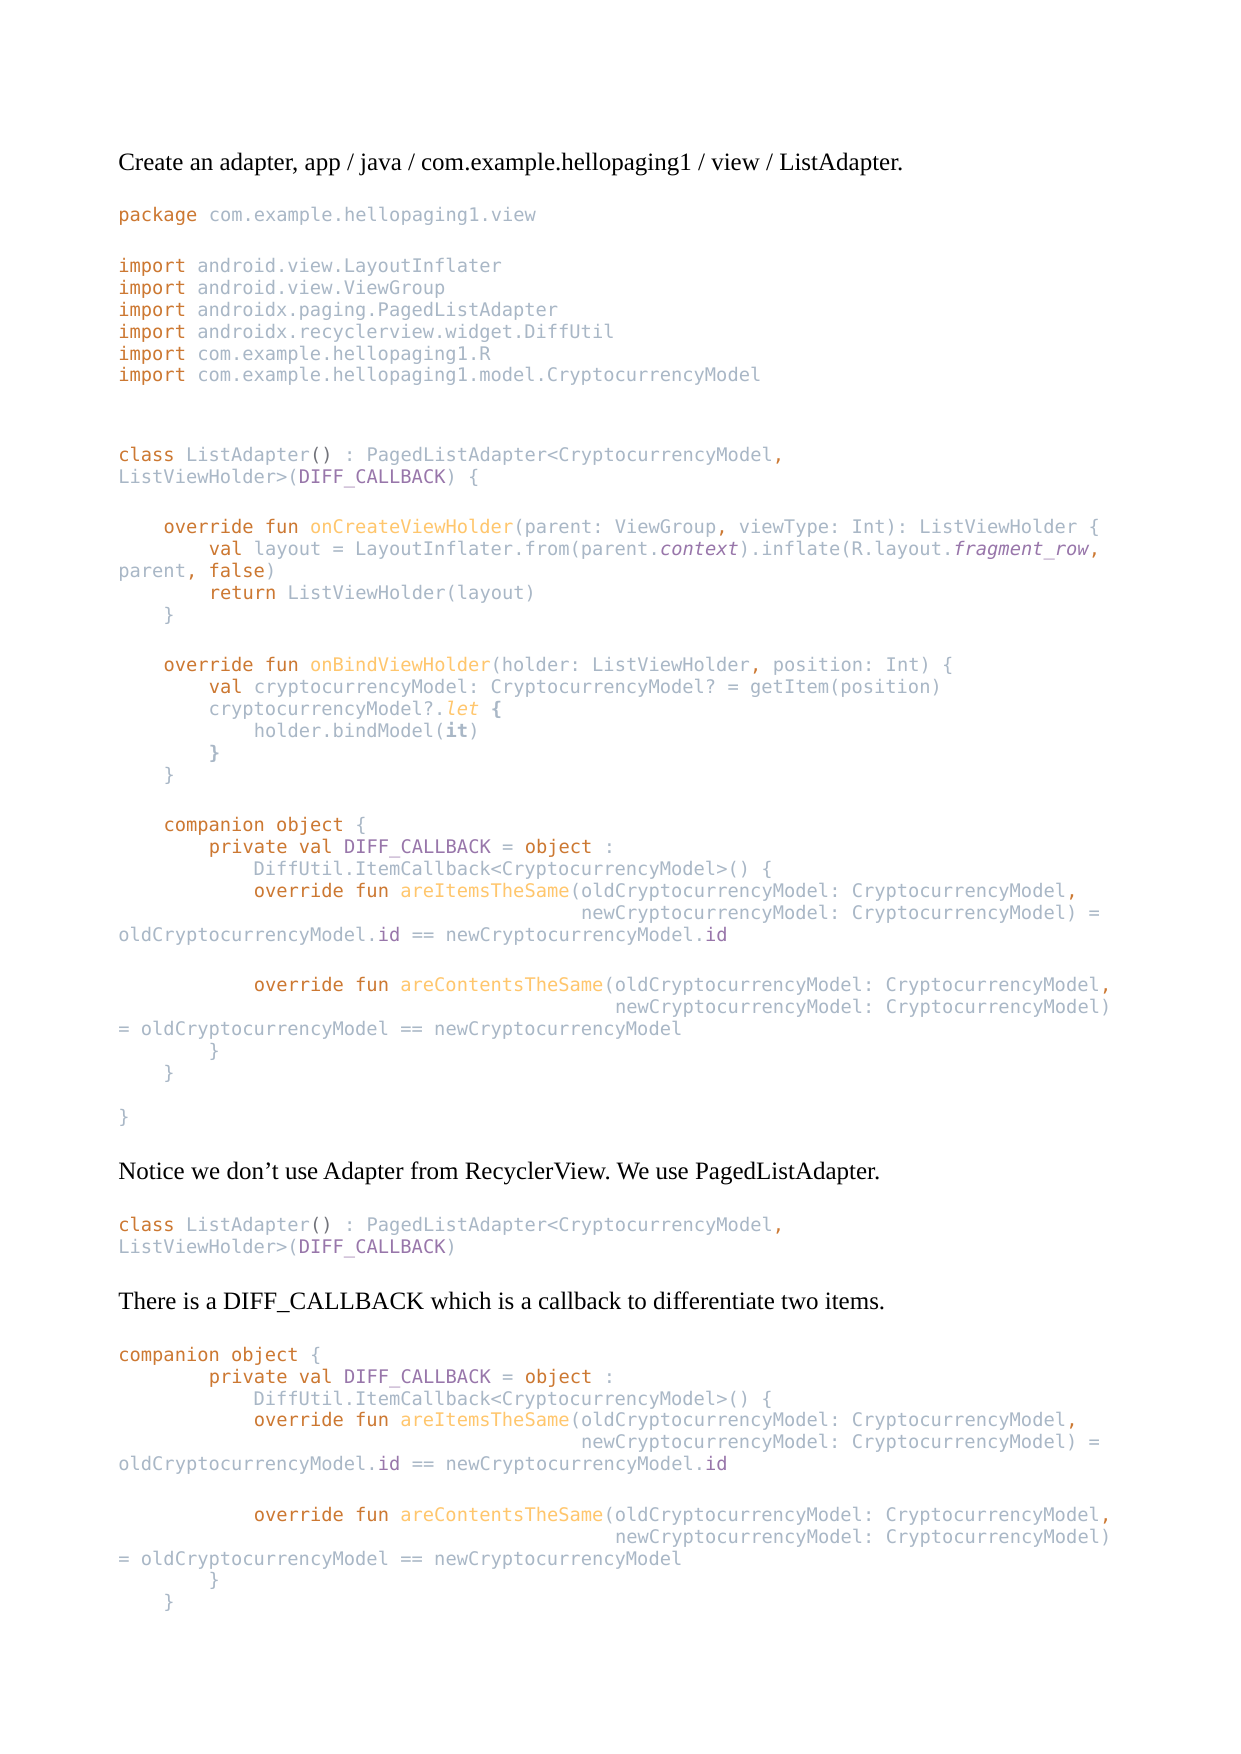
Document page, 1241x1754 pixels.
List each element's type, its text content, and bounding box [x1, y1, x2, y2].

text class ListAdapter() : PagedListAdapter<CryptocurrencyModel, ListViewHolder>(DIFF_CALLBACK) [118, 1214, 1122, 1257]
text package com.example.hellopaging1.view import android.view.LayoutInflater import android.view.ViewGroup import androidx.paging.PagedListAdapter import androidx.recyclerview.widget.DiffUtil import com.example.hellopaging1.R import com.example.hellopaging1.model.CryptocurrencyModel class ListAdapter() : PagedListAdapter<CryptocurrencyModel, ListViewHolder>(DIFF_CALLBACK) { override fun onCreateViewHolder(parent: ViewGroup, viewType: Int): ListViewHolder { val layout = LayoutInflater.from(parent.context).inflate(R.layout.fragment_row, parent, false) return ListViewHolder(layout) } override fun onBindViewHolder(holder: ListViewHolder, position: Int) { val cryptocurrencyModel: CryptocurrencyModel? = getItem(position) cryptocurrencyModel?.let { holder.bindModel(it) } } companion object { private val DIFF_CALLBACK = object : DiffUtil.ItemCallback<CryptocurrencyModel>() { override fun areItemsTheSame(oldCryptocurrencyModel: CryptocurrencyModel, newCryptocurrencyModel: CryptocurrencyModel) = oldCryptocurrencyModel.id == newCryptocurrencyModel.id override fun areContentsTheSame(oldCryptocurrencyModel: CryptocurrencyModel, newCryptocurrencyModel: CryptocurrencyModel) = oldCryptocurrencyModel == newCryptocurrencyModel } } } [118, 204, 1122, 1127]
text There is a DIFF_CALLBACK which is a callback to differentiate two items. [118, 1286, 1122, 1315]
text Create an adapter, app / java / com.example.hellopaging1 / view / ListAdapter. [118, 147, 1122, 176]
text companion object { private val DIFF_CALLBACK = object : DiffUtil.ItemCallback<CryptocurrencyModel>() { override fun areItemsTheSame(oldCryptocurrencyModel: CryptocurrencyModel, newCryptocurrencyModel: CryptocurrencyModel) = oldCryptocurrencyModel.id == newCryptocurrencyModel.id override fun areContentsTheSame(oldCryptocurrencyModel: CryptocurrencyModel, newCryptocurrencyModel: CryptocurrencyModel) = oldCryptocurrencyModel == newCryptocurrencyModel } } [118, 1344, 1122, 1613]
text Notice we don’t use Adapter from RecyclerView. We use PagedListAdapter. [118, 1156, 1122, 1185]
